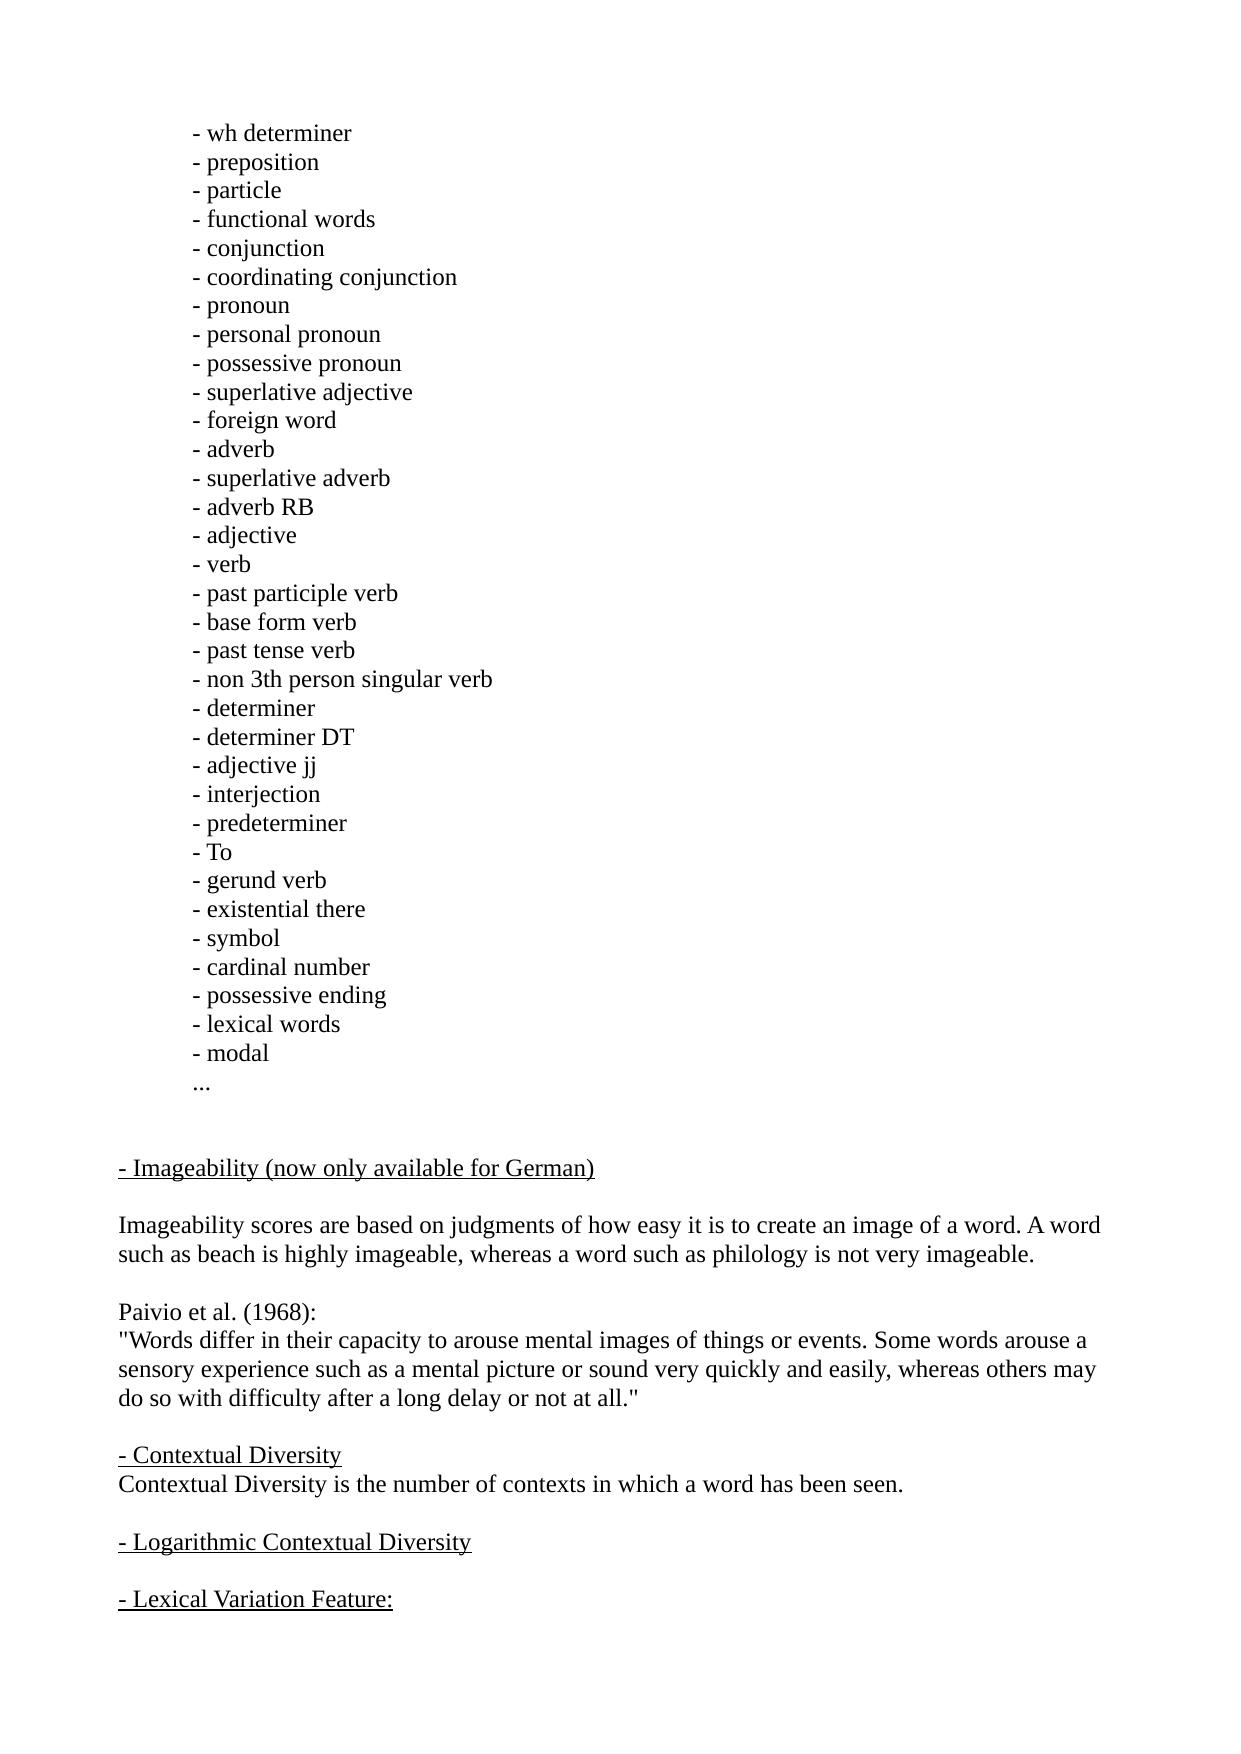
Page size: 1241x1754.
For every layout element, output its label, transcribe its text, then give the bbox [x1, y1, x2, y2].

text - determiner DT [118, 722, 1122, 751]
text - past tense verb [118, 636, 1122, 664]
text - To [118, 837, 1122, 866]
text "Words differ in their capacity to arouse mental images of things or events. Some words arouse a sensory experience such as a mental picture or sound very quickly and easily, whereas others may do so with difficulty after a long delay or not at all." [118, 1326, 1122, 1412]
text - Logarithmic Contextual Diversity [118, 1527, 1122, 1556]
text - conjunction [118, 233, 1122, 262]
text - adjective jj [118, 751, 1122, 779]
text - foreign word [118, 406, 1122, 434]
text - past participle verb [118, 578, 1122, 607]
text - symbol [118, 923, 1122, 952]
text - Imageability (now only available for German) [118, 1153, 1122, 1182]
text - Lexical Variation Feature: [118, 1584, 1122, 1613]
text - pronoun [118, 291, 1122, 319]
text - predeterminer [118, 808, 1122, 837]
text - coordinating conjunction [118, 262, 1122, 291]
text Imageability scores are based on judgments of how easy it is to create an image of a word. A word such as beach is highly imageable, whereas a word such as philology is not very imageable. [118, 1211, 1122, 1268]
text - particle [118, 176, 1122, 204]
text ... [118, 1067, 1122, 1096]
text - personal pronoun [118, 319, 1122, 348]
text - cardinal number [118, 952, 1122, 981]
text - adverb RB [118, 492, 1122, 521]
text - Contextual Diversity [118, 1441, 1122, 1469]
text - existential there [118, 894, 1122, 923]
text - determiner [118, 693, 1122, 722]
text - verb [118, 549, 1122, 578]
text - modal [118, 1038, 1122, 1067]
text - lexical words [118, 1009, 1122, 1038]
text - adjective [118, 521, 1122, 549]
text - preposition [118, 147, 1122, 176]
text - wh determiner [118, 118, 1122, 147]
text - interjection [118, 779, 1122, 808]
text Contextual Diversity is the number of contexts in which a word has been seen. [118, 1469, 1122, 1498]
text Paivio et al. (1968): [118, 1297, 1122, 1326]
text - possessive ending [118, 981, 1122, 1009]
text - base form verb [118, 607, 1122, 636]
text - functional words [118, 204, 1122, 233]
text - adverb [118, 434, 1122, 463]
text - possessive pronoun [118, 348, 1122, 377]
text - non 3th person singular verb [118, 664, 1122, 693]
text - superlative adjective [118, 377, 1122, 406]
text - superlative adverb [118, 463, 1122, 492]
text - gerund verb [118, 866, 1122, 894]
